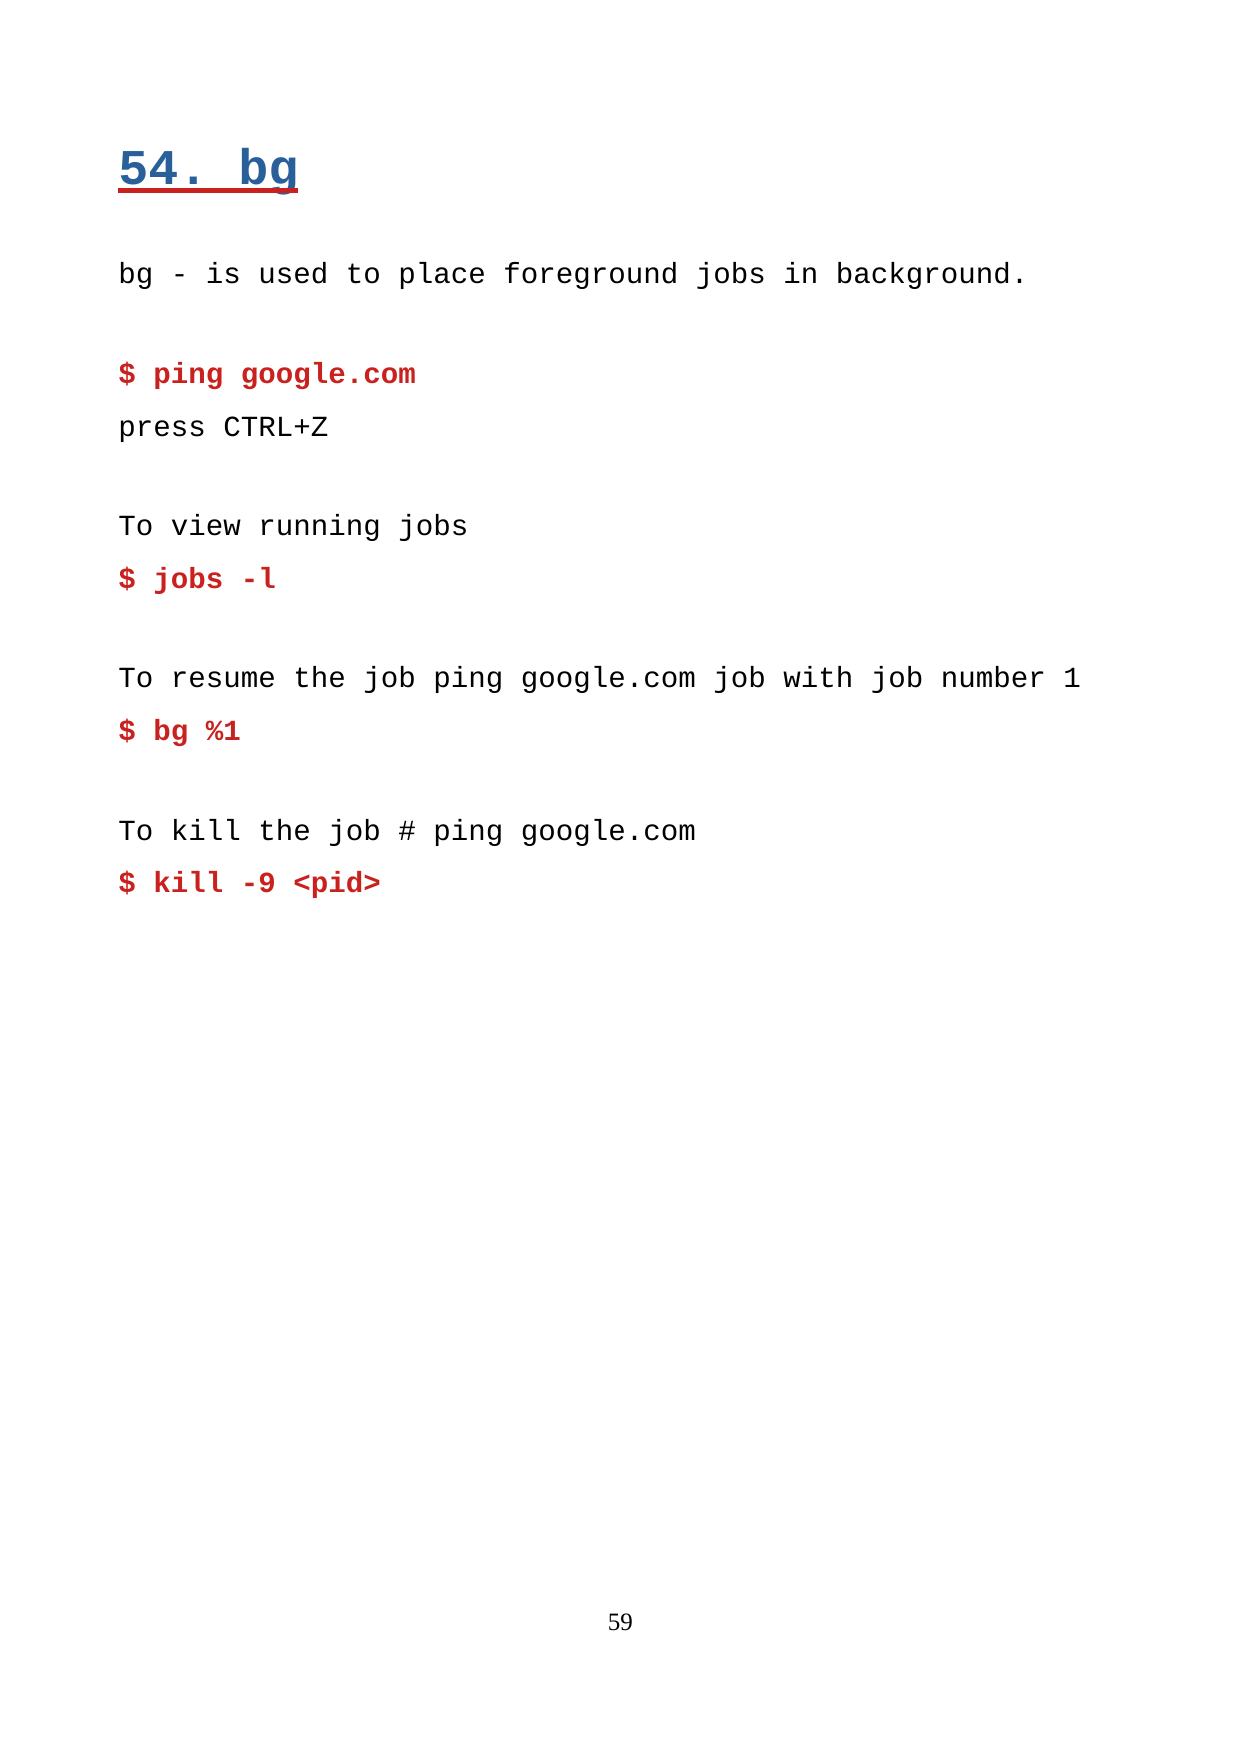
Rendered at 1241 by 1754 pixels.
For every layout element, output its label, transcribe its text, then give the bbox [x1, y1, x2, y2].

subtitle 54. bg [118, 143, 1122, 200]
text $ ping google.com [118, 359, 1122, 392]
text $ bg %1 [118, 716, 1122, 749]
text bg - is used to place foreground jobs in background. [118, 259, 1122, 292]
text $ jobs -l [118, 564, 1122, 597]
text press CTRL+Z [118, 412, 1122, 445]
text To kill the job # ping google.com [118, 816, 1122, 849]
text To resume the job ping google.com job with job number 1 [118, 663, 1122, 697]
text $ kill -9 <pid> [118, 868, 1122, 901]
text To view running jobs [118, 511, 1122, 544]
